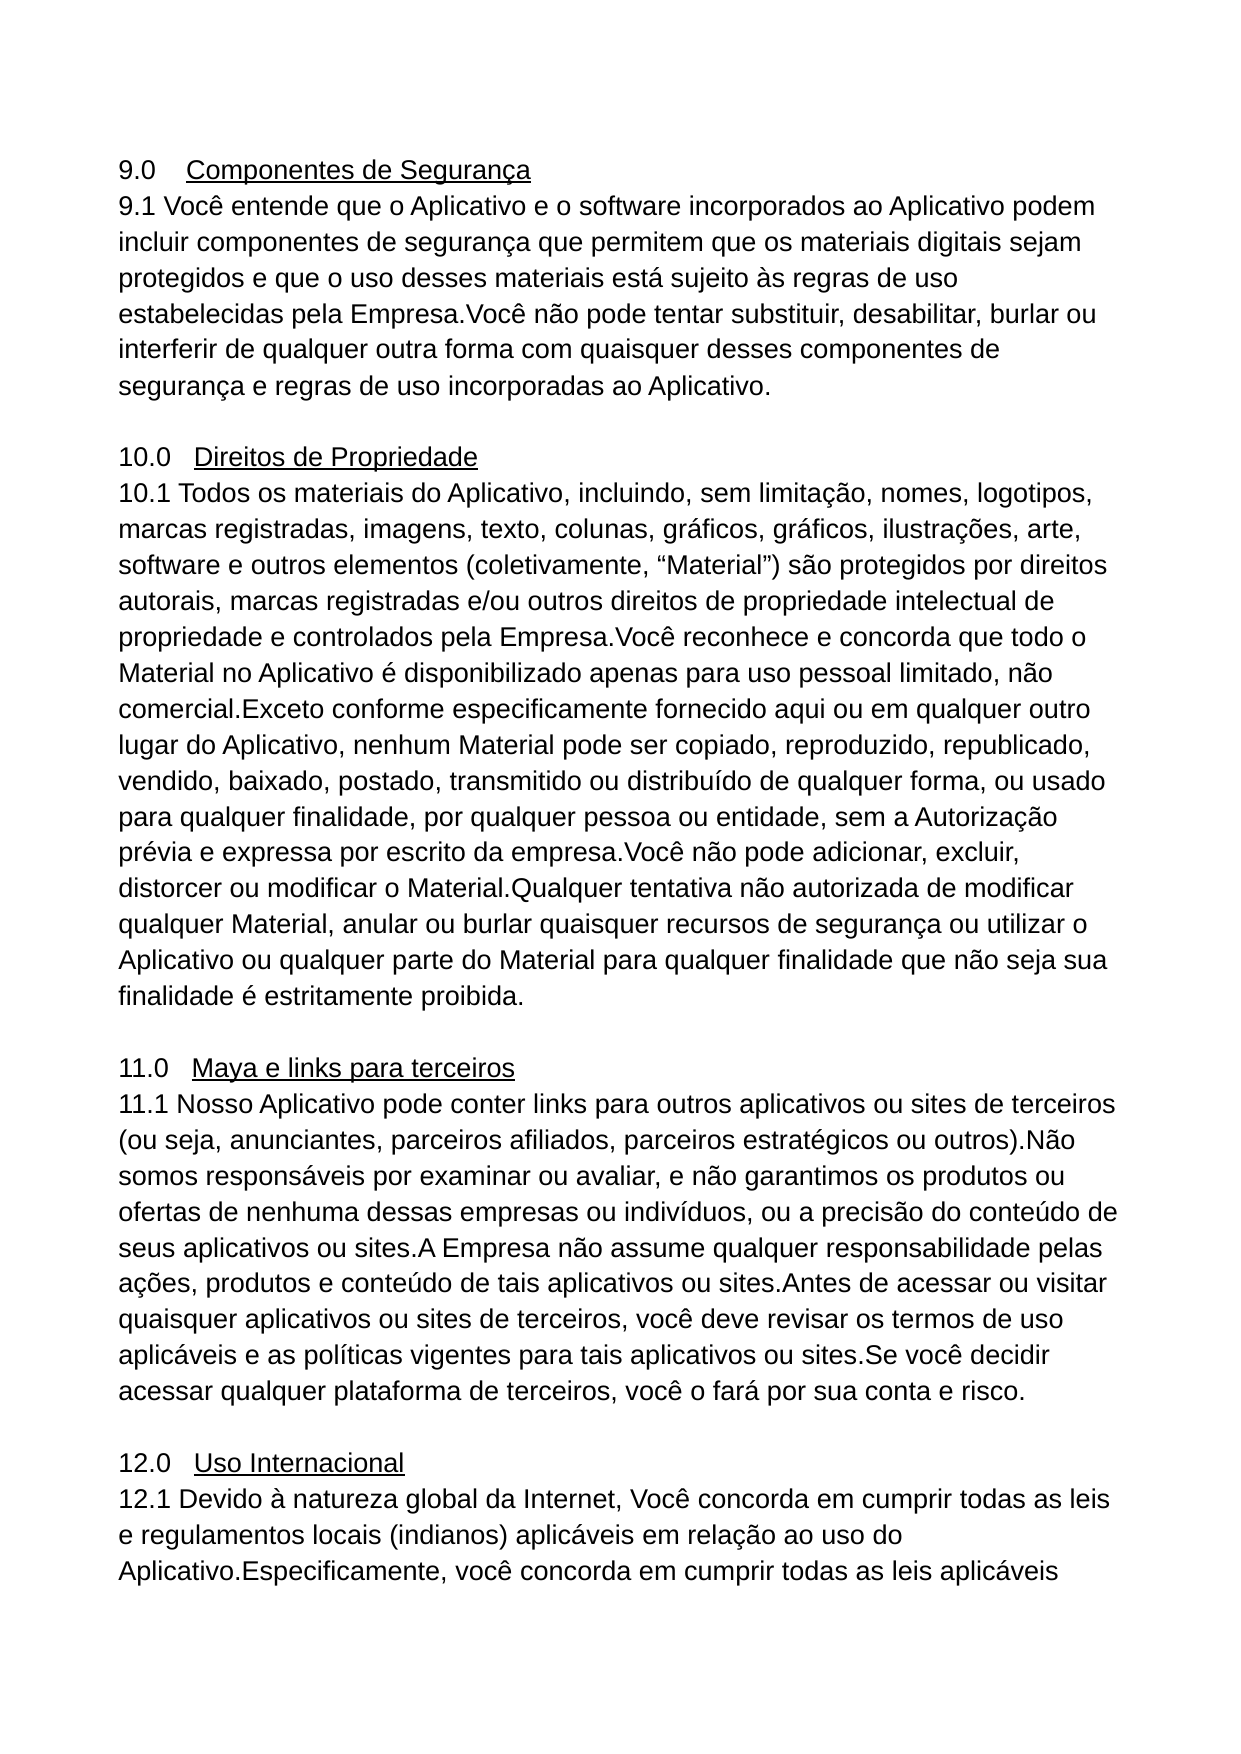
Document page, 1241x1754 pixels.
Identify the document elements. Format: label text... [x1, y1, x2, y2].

text 10.1 Todos os materiais do Aplicativo, incluindo, sem limitação, nomes, logotipos, marcas registradas, imagens, texto, colunas, gráficos, gráficos, ilustrações, arte, software e outros elementos (coletivamente, “Material”) são protegidos por direitos autorais, marcas registradas e/ou outros direitos de propriedade intelectual de propriedade e controlados pela Empresa.Você reconhece e concorda que todo o Material no Aplicativo é disponibilizado apenas para uso pessoal limitado, não comercial.Exceto conforme especificamente fornecido aqui ou em qualquer outro lugar do Aplicativo, nenhum Material pode ser copiado, reproduzido, republicado, vendido, baixado, postado, transmitido ou distribuído de qualquer forma, ou usado para qualquer finalidade, por qualquer pessoa ou entidade, sem a Autorização prévia e expressa por escrito da empresa.Você não pode adicionar, excluir, distorcer ou modificar o Material.Qualquer tentativa não autorizada de modificar qualquer Material, anular ou burlar quaisquer recursos de segurança ou utilizar o Aplicativo ou qualquer parte do Material para qualquer finalidade que não seja sua finalidade é estritamente proibida. [118, 477, 1122, 1011]
text 12.1 Devido à natureza global da Internet, Você concorda em cumprir todas as leis e regulamentos locais (indianos) aplicáveis ​​em relação ao uso do Aplicativo.Especificamente, você concorda em cumprir todas as leis aplicáveis [118, 1483, 1122, 1586]
text 11.1 Nosso Aplicativo pode conter links para outros aplicativos ou sites de terceiros (ou seja, anunciantes, parceiros afiliados, parceiros estratégicos ou outros).Não somos responsáveis ​​por examinar ou avaliar, e não garantimos os produtos ou ofertas de nenhuma dessas empresas ou indivíduos, ou a precisão do conteúdo de seus aplicativos ou sites.A Empresa não assume qualquer responsabilidade pelas ações, produtos e conteúdo de tais aplicativos ou sites.Antes de acessar ou visitar quaisquer aplicativos ou sites de terceiros, você deve revisar os termos de uso aplicáveis ​​e as políticas vigentes para tais aplicativos ou sites.Se você decidir acessar qualquer plataforma de terceiros, você o fará por sua conta e risco. [118, 1088, 1122, 1407]
text 11.0 Maya e links para terceiros [118, 1052, 1122, 1083]
text 12.0 Uso Internacional [118, 1447, 1122, 1478]
text 10.0 Direitos de Propriedade [118, 441, 1122, 472]
text 9.0 Componentes de Segurança [118, 154, 1122, 185]
text 9.1 Você entende que o Aplicativo e o software incorporados ao Aplicativo podem incluir componentes de segurança que permitem que os materiais digitais sejam protegidos e que o uso desses materiais está sujeito às regras de uso estabelecidas pela Empresa.Você não pode tentar substituir, desabilitar, burlar ou interferir de qualquer outra forma com quaisquer desses componentes de segurança e regras de uso incorporadas ao Aplicativo. [118, 190, 1122, 401]
